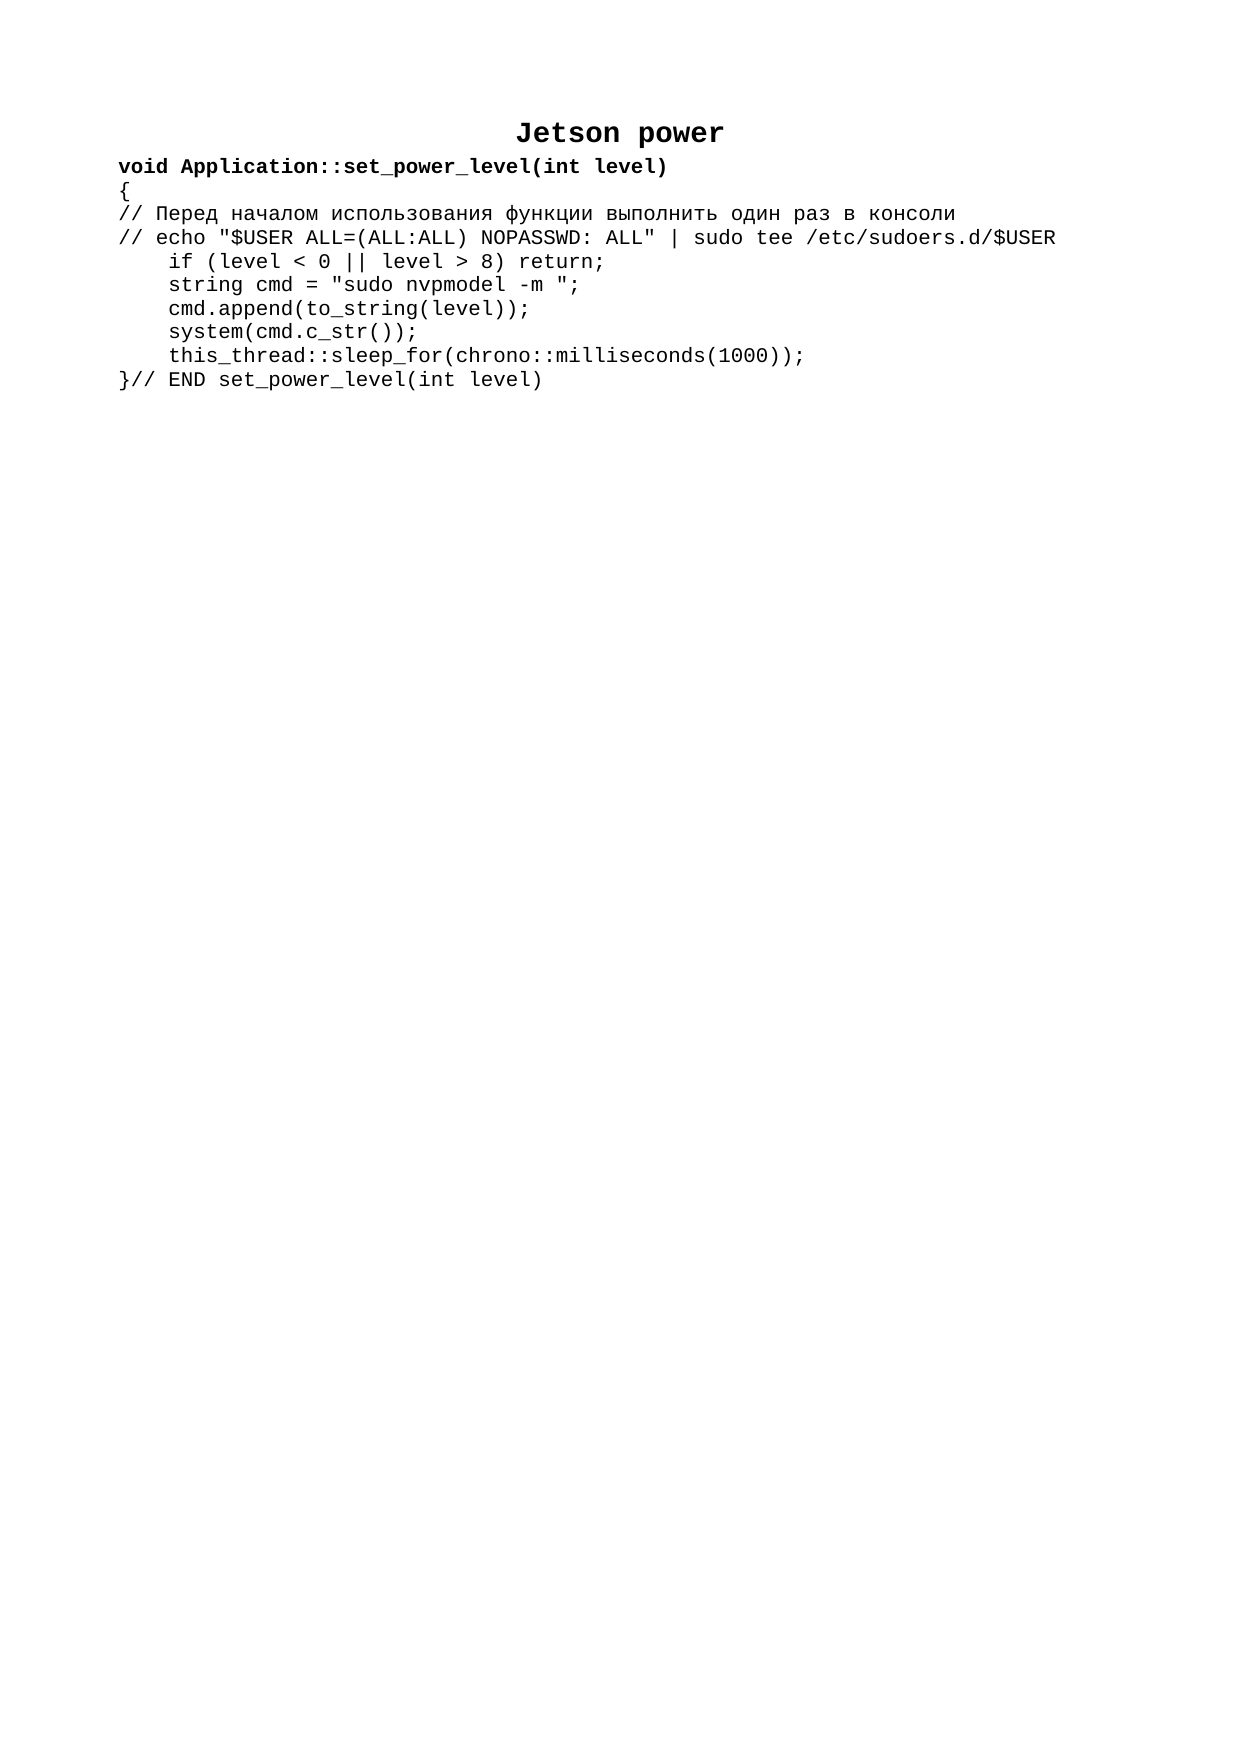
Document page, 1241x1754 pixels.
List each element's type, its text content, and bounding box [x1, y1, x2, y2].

text string cmd = "sudo nvpmodel -m "; [118, 274, 1122, 298]
text system(cmd.c_str()); [118, 322, 1122, 345]
text void Application::set_power_level(int level) [118, 156, 1122, 180]
text { [118, 180, 1122, 203]
text Jetson power [118, 118, 1122, 151]
text cmd.append(to_string(level)); [118, 298, 1122, 322]
text }// END set_power_level(int level) [118, 369, 1122, 392]
text this_thread::sleep_for(chrono::milliseconds(1000)); [118, 345, 1122, 369]
text // Перед началом использования функции выполнить один раз в консоли [118, 203, 1122, 227]
text // echo "$USER ALL=(ALL:ALL) NOPASSWD: ALL" | sudo tee /etc/sudoers.d/$USER [118, 227, 1122, 251]
text if (level < 0 || level > 8) return; [118, 251, 1122, 274]
